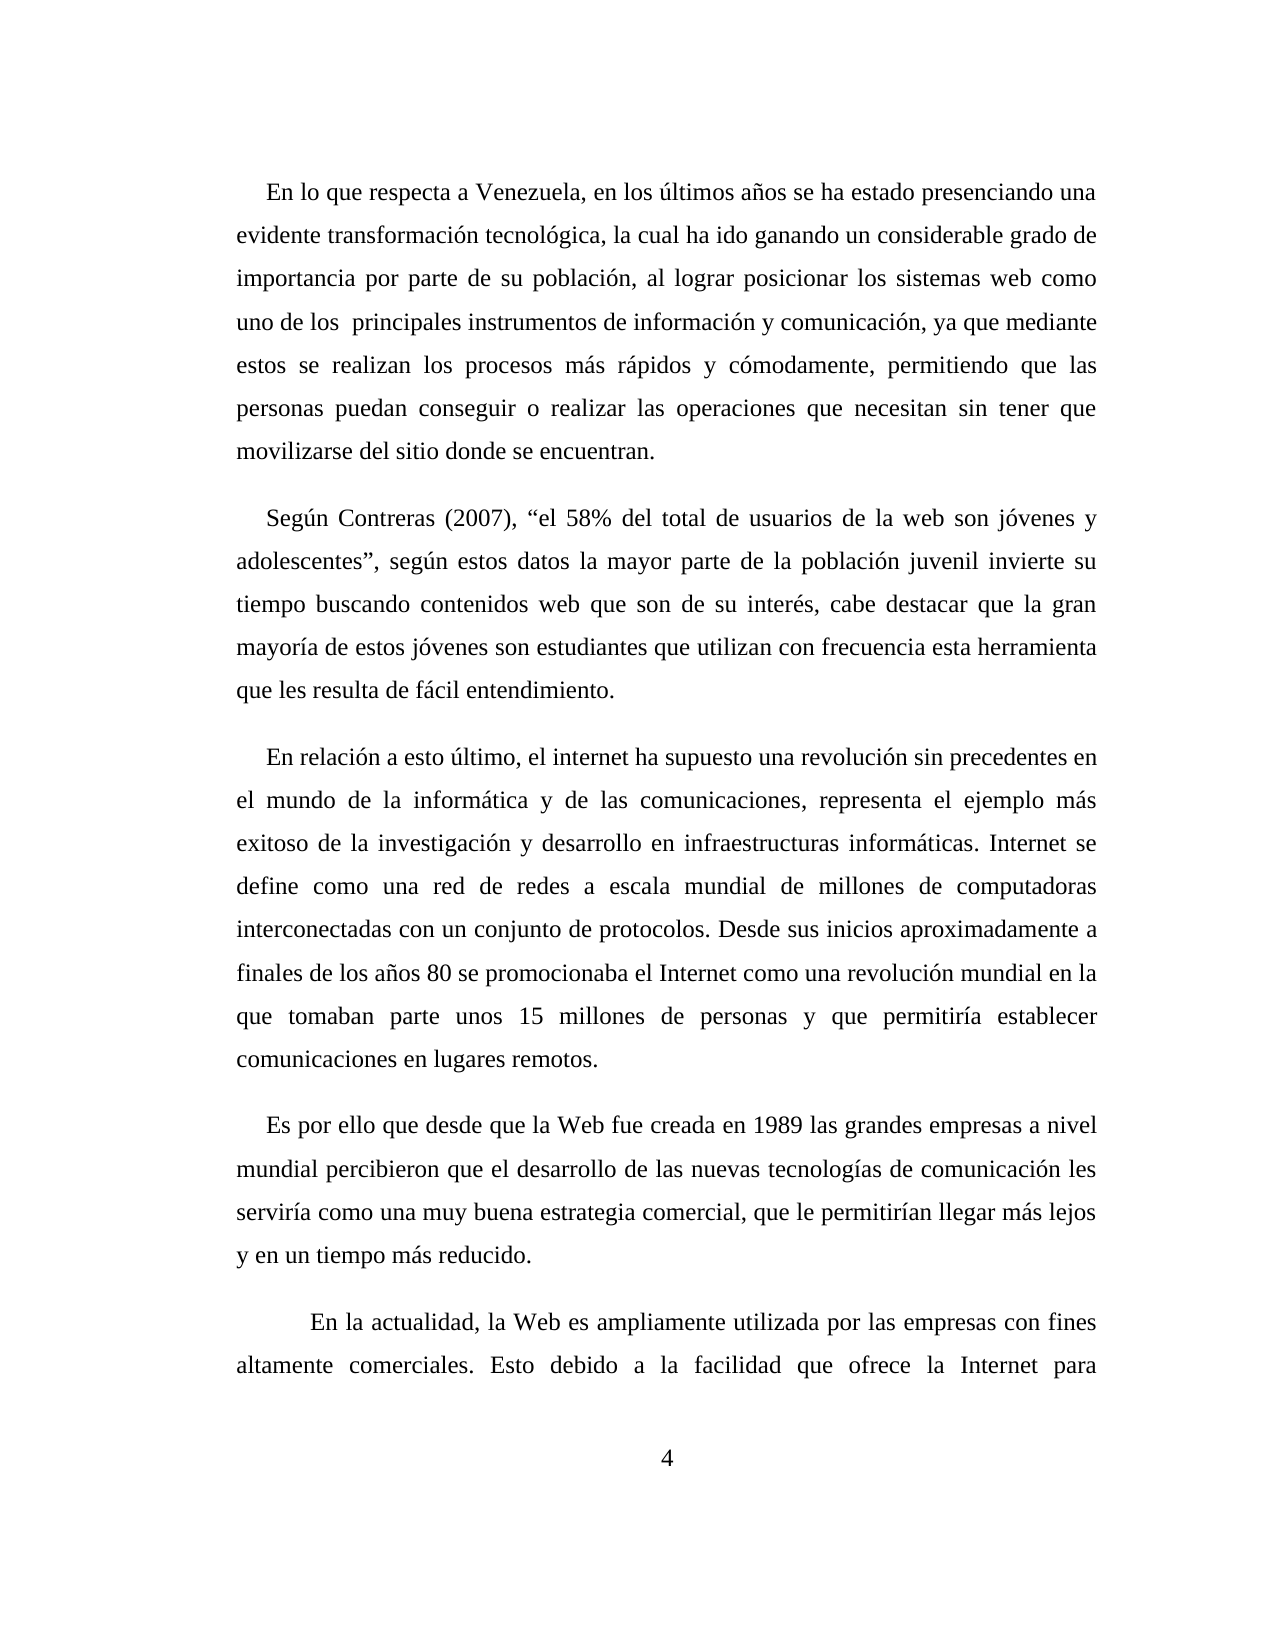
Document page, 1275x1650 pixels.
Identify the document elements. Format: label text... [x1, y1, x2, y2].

text Según Contreras (2007), “el 58% del total de usuarios de la web son jóvenes y adolescentes”, según estos datos la mayor parte de la población juvenil invierte su tiempo buscando contenidos web que son de su interés, cabe destacar que la gran mayoría de estos jóvenes son estudiantes que utilizan con frecuencia esta herramienta que les resulta de fácil entendimiento. [236, 503, 1098, 704]
text En la actualidad, la Web es ampliamente utilizada por las empresas con fines altamente comerciales. Esto debido a la facilidad que ofrece la Internet para [236, 1307, 1098, 1379]
text En lo que respecta a Venezuela, en los últimos años se ha estado presenciando una evidente transformación tecnológica, la cual ha ido ganando un considerable grado de importancia por parte de su población, al lograr posicionar los sistemas web como uno de los principales instrumentos de información y comunicación, ya que mediante estos se realizan los procesos más rápidos y cómodamente, permitiendo que las personas puedan conseguir o realizar las operaciones que necesitan sin tener que movilizarse del sitio donde se encuentran. [236, 177, 1098, 465]
text Es por ello que desde que la Web fue creada en 1989 las grandes empresas a nivel mundial percibieron que el desarrollo de las nuevas tecnologías de comunicación les serviría como una muy buena estrategia comercial, que le permitirían llegar más lejos y en un tiempo más reducido. [236, 1111, 1098, 1269]
text En relación a esto último, el internet ha supuesto una revolución sin precedentes en el mundo de la informática y de las comunicaciones, representa el ejemplo más exitoso de la investigación y desarrollo en infraestructuras informáticas. Internet se define como una red de redes a escala mundial de millones de computadoras interconectadas con un conjunto de protocolos. Desde sus inicios aproximadamente a finales de los años 80 se promocionaba el Internet como una revolución mundial en la que tomaban parte unos 15 millones de personas y que permitiría establecer comunicaciones en lugares remotos. [236, 742, 1098, 1073]
